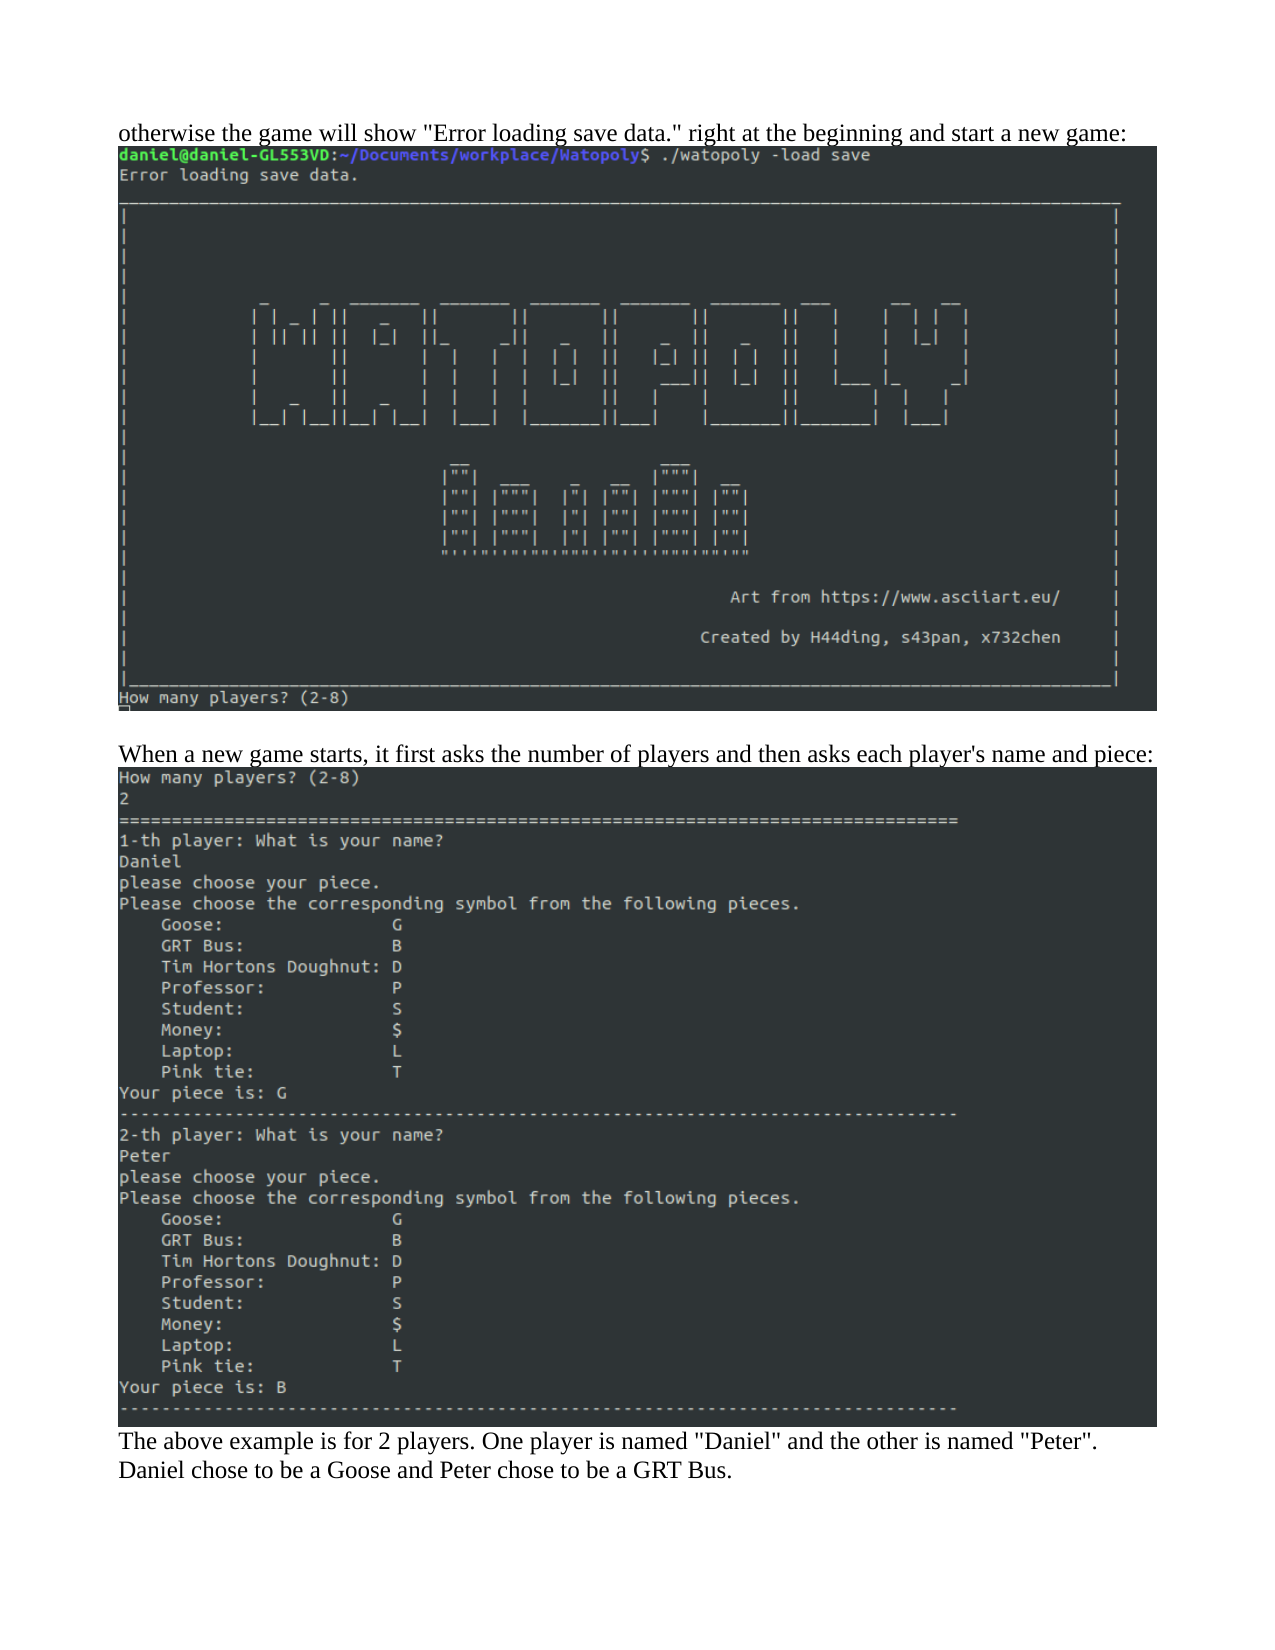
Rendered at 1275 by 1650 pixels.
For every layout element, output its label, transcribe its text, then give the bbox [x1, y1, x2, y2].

text Daniel chose to be a Goose and Peter chose to be a GRT Bus. [118, 1455, 1157, 1484]
picture [118, 767, 1157, 1427]
text When a new game starts, it first asks the number of players and then asks each player's name and piece: [118, 739, 1157, 767]
picture [118, 146, 1157, 711]
text otherwise the game will show "Error loading save data." right at the beginning and start a new game: [118, 118, 1157, 146]
text The above example is for 2 players. One player is named "Daniel" and the other is named "Peter". [118, 1427, 1157, 1455]
